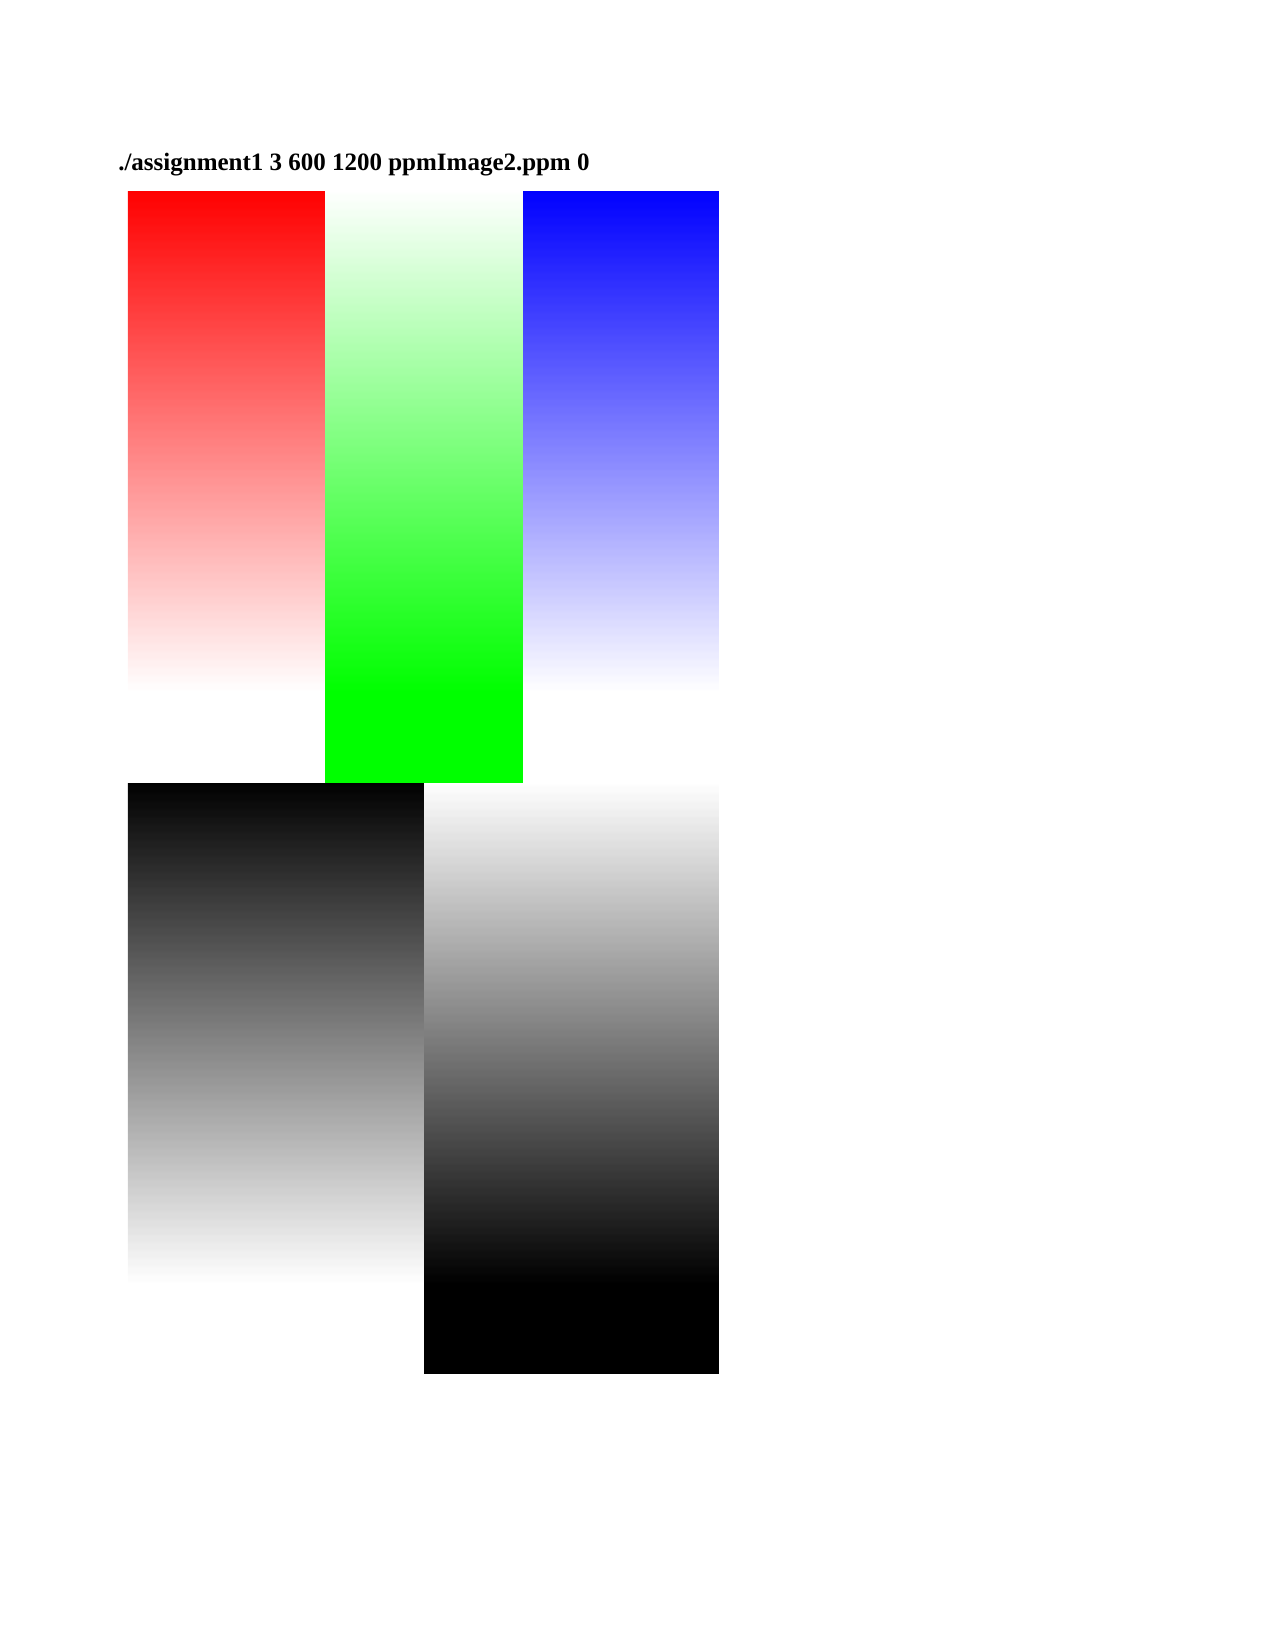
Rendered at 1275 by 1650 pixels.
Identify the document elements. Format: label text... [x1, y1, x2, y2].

text ./assignment1 3 600 1200 ppmImage2.ppm 0 [118, 147, 1157, 176]
picture [127, 191, 719, 1374]
